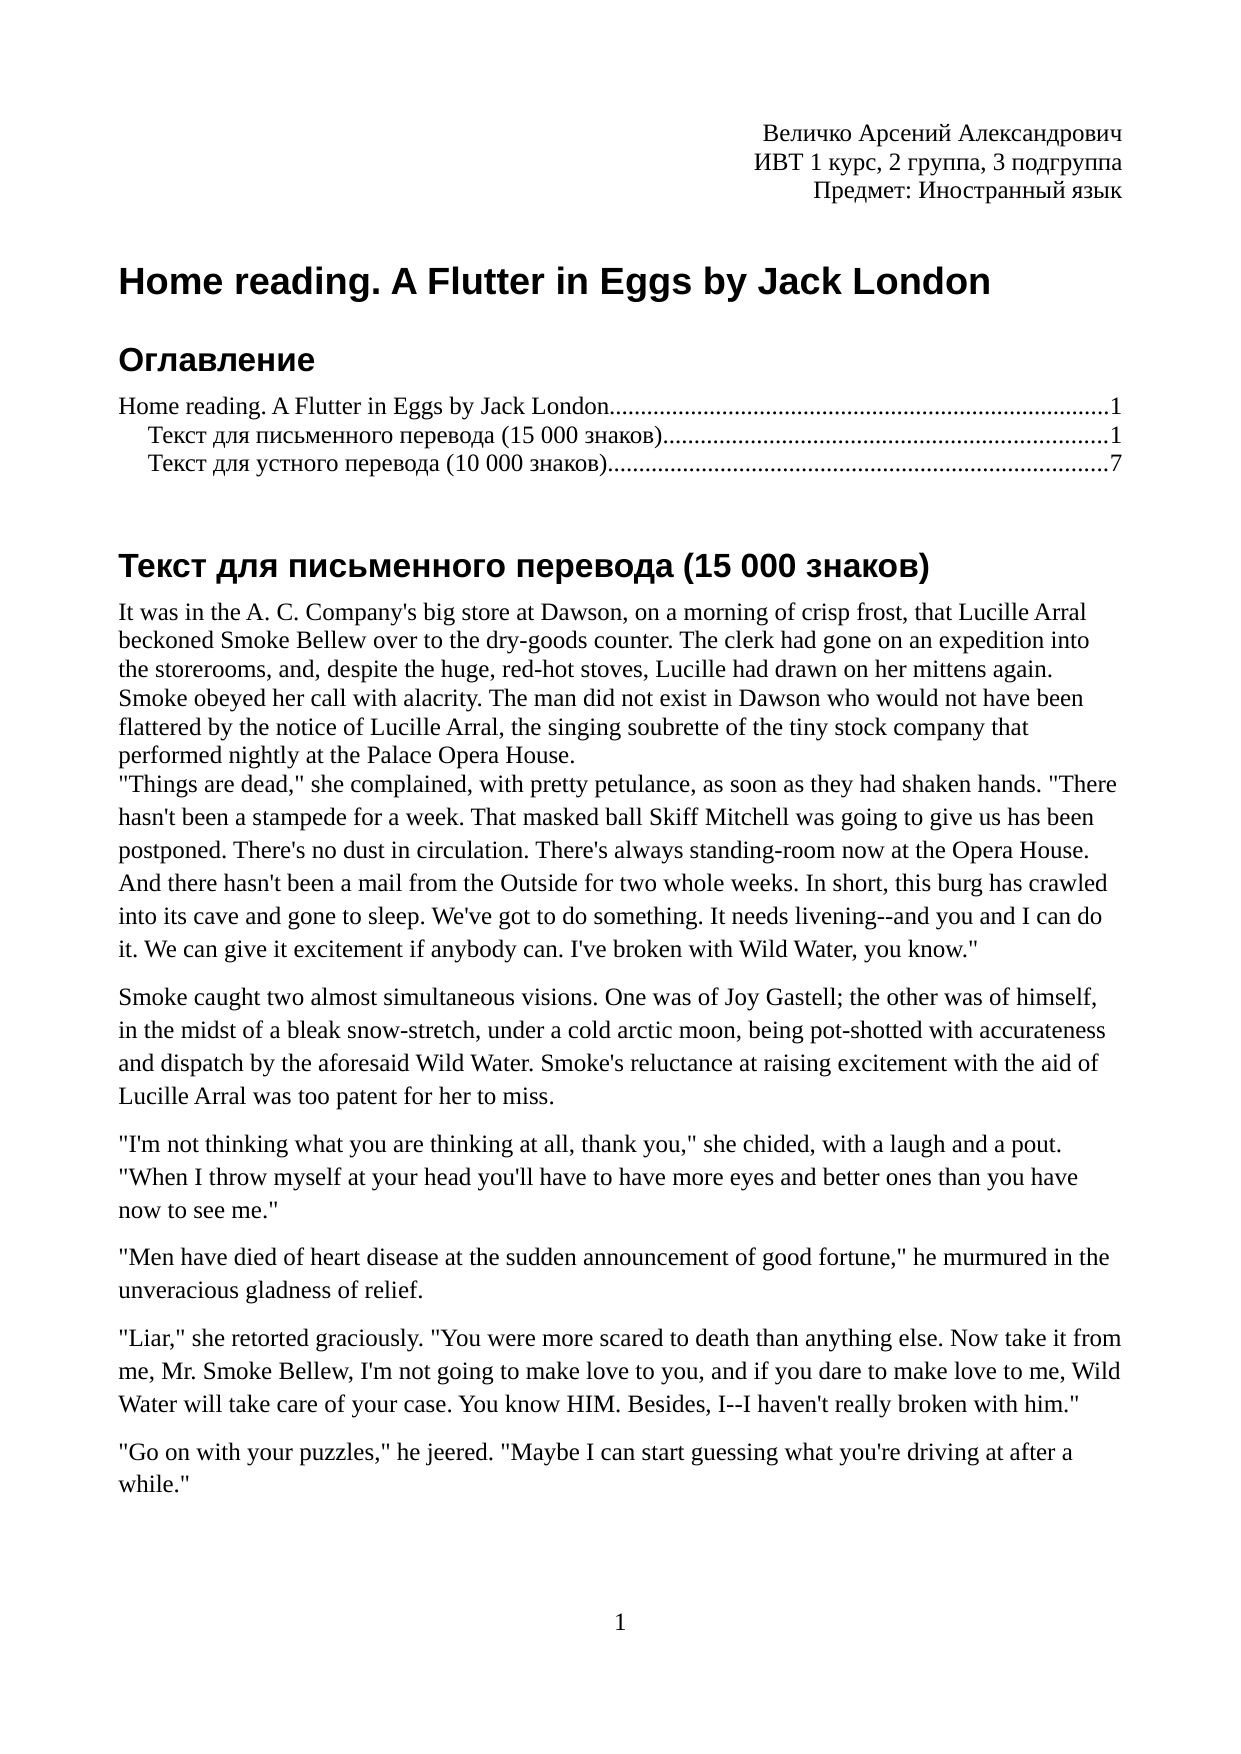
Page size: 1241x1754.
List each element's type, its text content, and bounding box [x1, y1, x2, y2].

subtitle Текст для письменного перевода (15 000 знаков) [118, 546, 1122, 584]
subtitle Оглавление [118, 340, 1122, 378]
text "Things are dead," she complained, with pretty petulance, as soon as they had shaken hands. "There hasn't been a stampede for a week. That masked ball Skiff Mitchell was going to give us has been postponed. There's no dust in circulation. There's always standing-room now at the Opera House. And there hasn't been a mail from the Outside for two whole weeks. In short, this burg has crawled into its cave and gone to sleep. We've got to do something. It needs livening--and you and I can do it. We can give it excitement if anybody can. I've broken with Wild Water, you know." [118, 769, 1122, 963]
text Текст для устного перевода (10 000 знаков) 7 [148, 448, 1122, 477]
text Текст для письменного перевода (15 000 знаков) 1 [148, 420, 1122, 448]
text Home reading. A Flutter in Eggs by Jack London 1 [118, 391, 1122, 420]
text Smoke caught two almost simultaneous visions. One was of Joy Gastell; the other was of himself, in the midst of a bleak snow-stretch, under a cold arctic moon, being pot-shotted with accurateness and dispatch by the aforesaid Wild Water. Smoke's reluctance at raising excitement with the aid of Lucille Arral was too patent for her to miss. [118, 982, 1122, 1110]
text "Men have died of heart disease at the sudden announcement of good fortune," he murmured in the unveracious gladness of relief. [118, 1242, 1122, 1304]
text "Go on with your puzzles," he jeered. "Maybe I can start guessing what you're driving at after a while." [118, 1437, 1122, 1498]
text It was in the A. C. Company's big store at Dawson, on a morning of crisp frost, that Lucille Arral beckoned Smoke Bellew over to the dry-goods counter. The clerk had gone on an expedition into the storerooms, and, despite the huge, red-hot stoves, Lucille had drawn on her mittens again. [118, 597, 1122, 683]
text "Liar," she retorted graciously. "You were more scared to death than anything else. Now take it from me, Mr. Smoke Bellew, I'm not going to make love to you, and if you dare to make love to me, Wild Water will take care of your case. You know HIM. Besides, I--I haven't really broken with him." [118, 1323, 1122, 1418]
text Smoke obeyed her call with alacrity. The man did not exist in Dawson who would not have been flattered by the notice of Lucille Arral, the singing soubrette of the tiny stock company that performed nightly at the Palace Opera House. [118, 683, 1122, 769]
subtitle Home reading. A Flutter in Eggs by Jack London [118, 259, 1122, 302]
text "I'm not thinking what you are thinking at all, thank you," she chided, with a laugh and a pout. "When I throw myself at your head you'll have to have more eyes and better ones than you have now to see me." [118, 1129, 1122, 1223]
